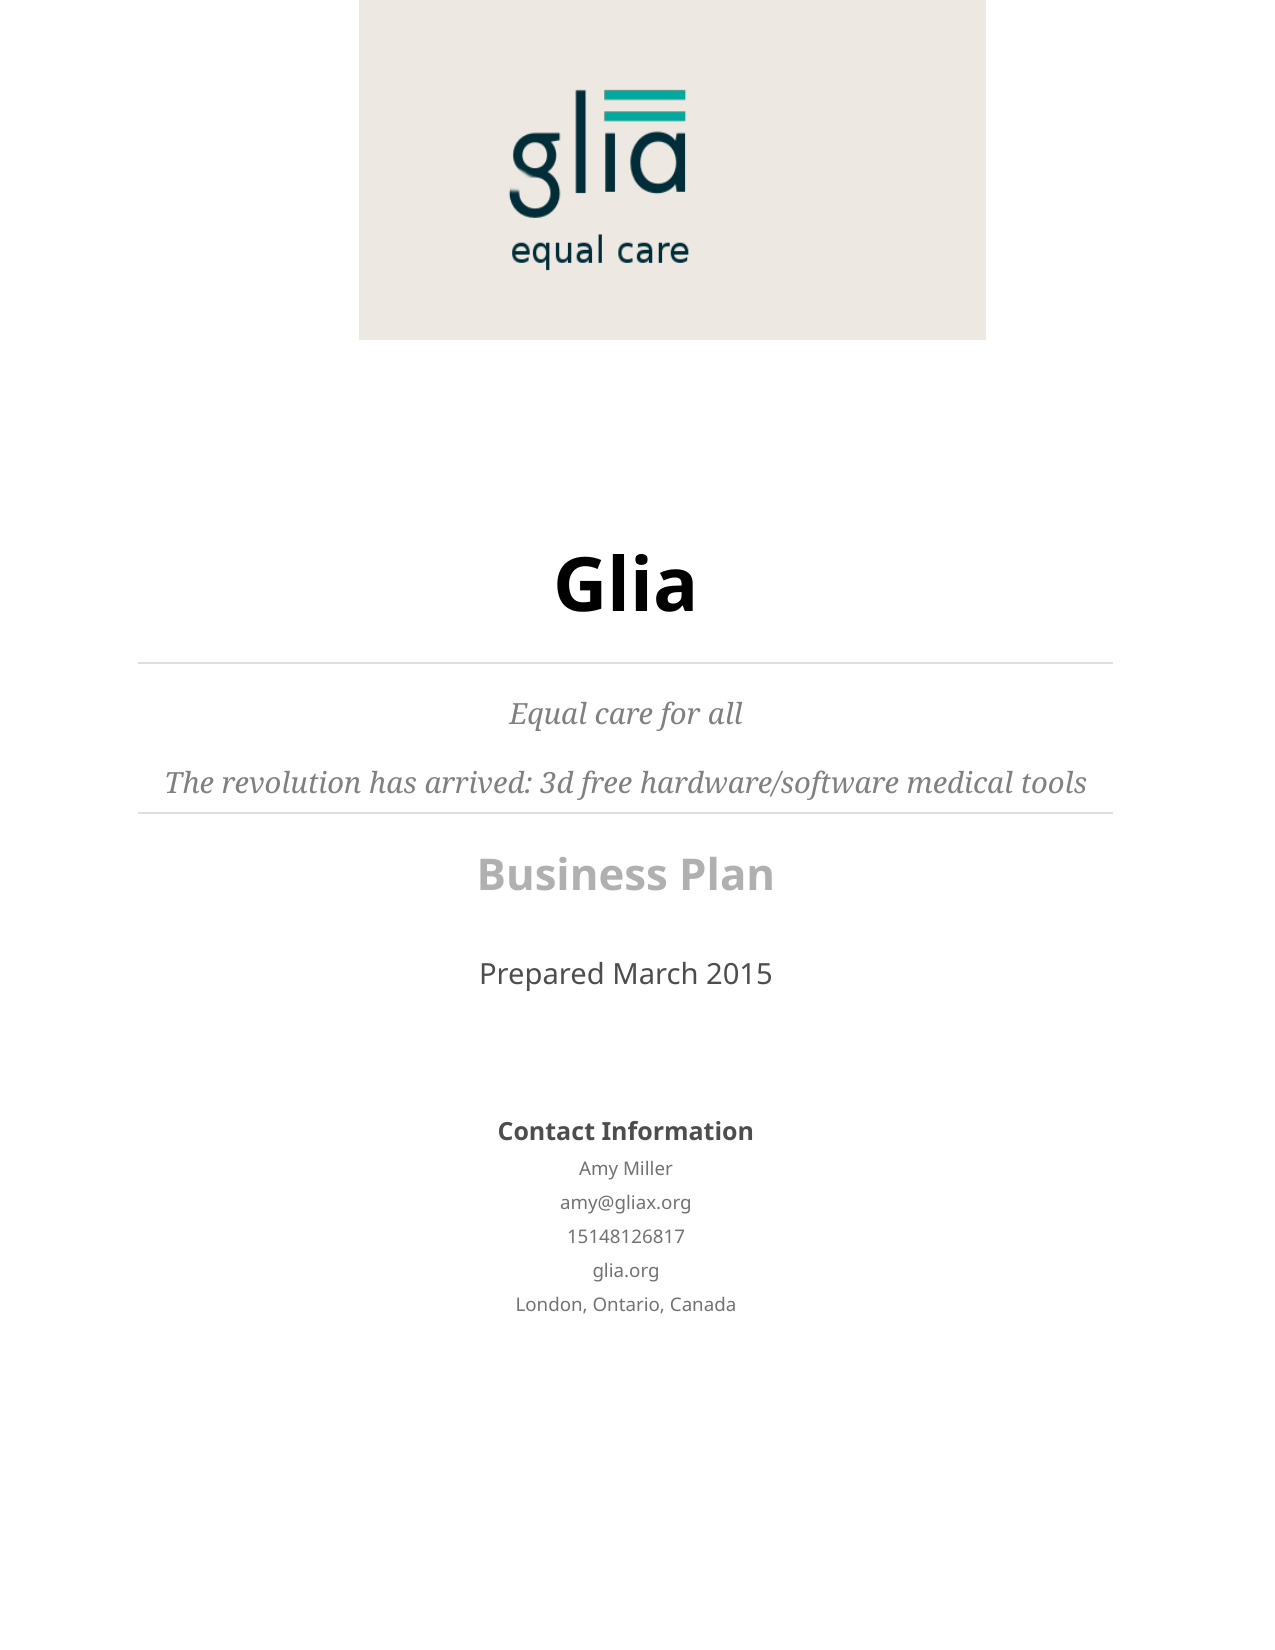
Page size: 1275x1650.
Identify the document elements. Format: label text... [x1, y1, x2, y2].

table_cell Prepared March 2015 [138, 925, 1113, 1059]
table_header [138, 53, 1113, 474]
table_cell Glia [138, 503, 1113, 662]
table_cell [138, 474, 1113, 502]
picture [359, 0, 986, 340]
table_cell Contact Information Amy Miller amy@gliax.org 15148126817 glia.org London, Ontario, Canada [138, 1059, 1113, 1359]
table_cell Business Plan [138, 814, 1113, 924]
table_cell Equal care for all The revolution has arrived: 3d free hardware/software medical tools [138, 664, 1113, 812]
